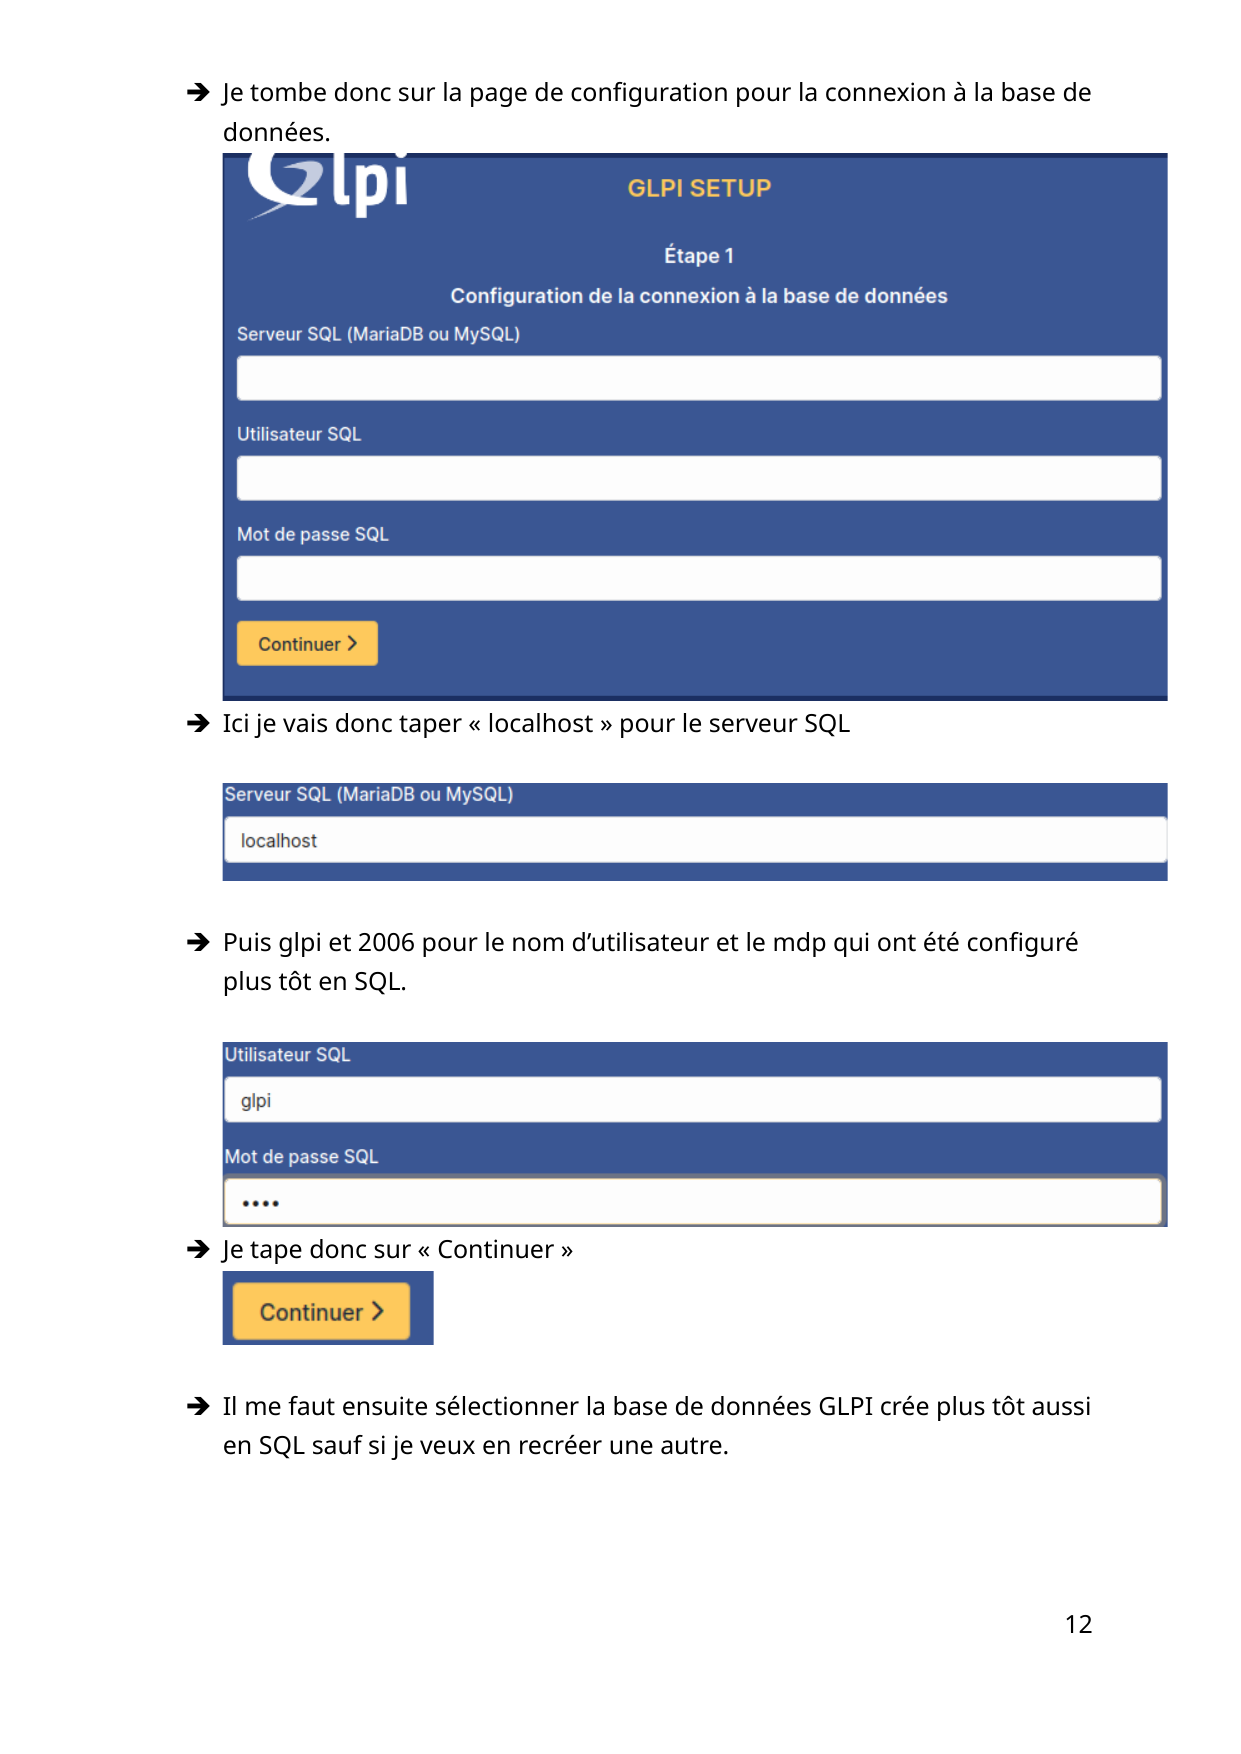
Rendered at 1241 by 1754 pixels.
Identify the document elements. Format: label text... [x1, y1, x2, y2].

list Je tombe donc sur la page de configuration pour la connexion à la base de données. [185, 75, 1093, 700]
list Ici je vais donc taper « localhost » pour le serveur SQL [185, 705, 1093, 739]
list Puis glpi et 2006 pour le nom d’utilisateur et le mdp qui ont été configuré plus tôt en SQL. [185, 924, 1093, 998]
list Je tape donc sur « Continuer » [185, 1232, 1093, 1266]
list Il me faut ensuite sélectionner la base de données GLPI crée plus tôt aussi en SQL sauf si je veux en recréer une autre. [185, 1389, 1093, 1462]
